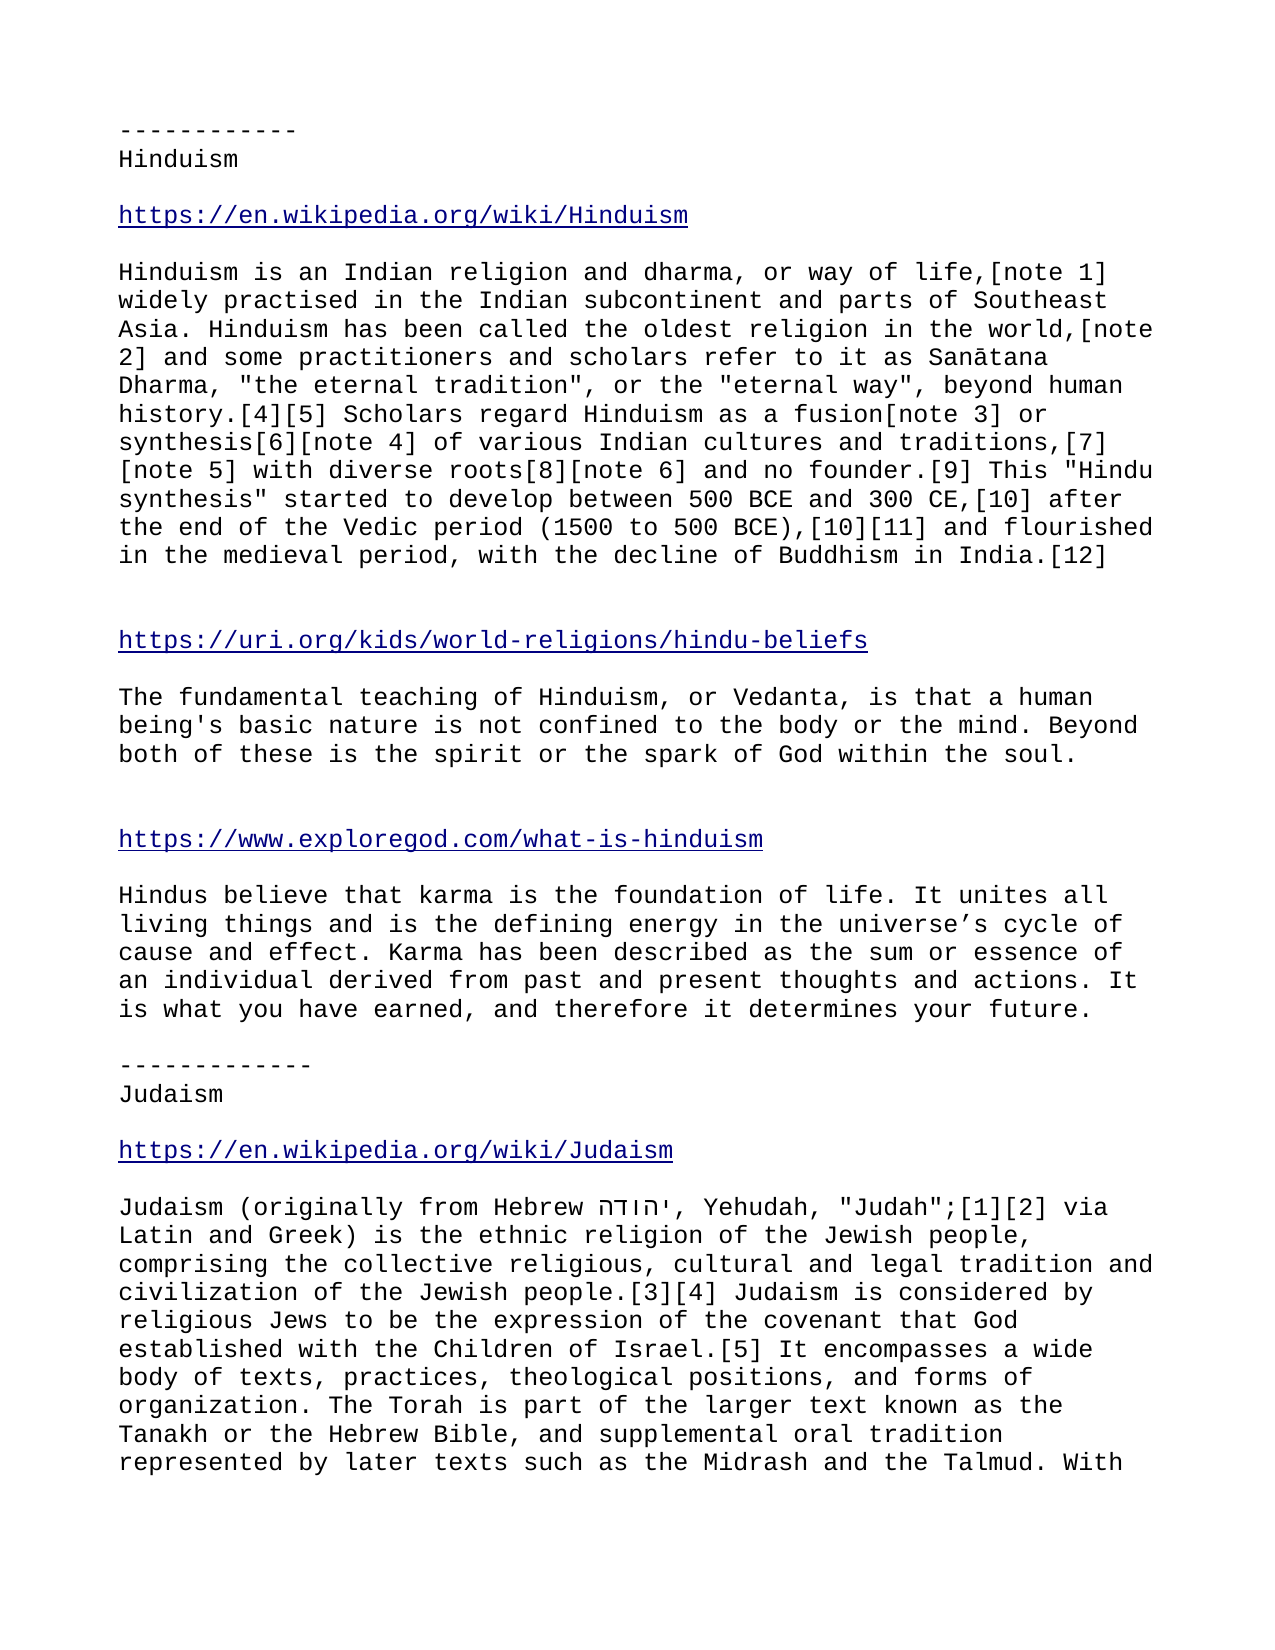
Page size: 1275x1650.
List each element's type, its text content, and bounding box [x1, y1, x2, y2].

text Hindus believe that karma is the foundation of life. It unites all living things and is the defining energy in the universe’s cycle of cause and effect. Karma has been described as the sum or essence of an individual derived from past and present thoughts and actions. It is what you have earned, and therefore it determines your future. [118, 883, 1157, 1025]
text ------------ [118, 118, 1157, 146]
text The fundamental teaching of Hinduism, or Vedanta, is that a human being's basic nature is not confined to the body or the mind. Beyond both of these is the spirit or the spark of God within the soul. [118, 685, 1157, 770]
text https://uri.org/kids/world-religions/hindu-beliefs [118, 628, 1157, 656]
text https://en.wikipedia.org/wiki/Hinduism [118, 203, 1157, 231]
text https://en.wikipedia.org/wiki/Judaism [118, 1138, 1157, 1166]
text Hinduism [118, 146, 1157, 175]
text Judaism (originally from Hebrew יהודה, Yehudah, "Judah";[1][2] via Latin and Greek) is the ethnic religion of the Jewish people, comprising the collective religious, cultural and legal tradition and civilization of the Jewish people.[3][4] Judaism is considered by religious Jews to be the expression of the covenant that God established with the Children of Israel.[5] It encompasses a wide body of texts, practices, theological positions, and forms of organization. The Torah is part of the larger text known as the Tanakh or the Hebrew Bible, and supplemental oral tradition represented by later texts such as the Midrash and the Talmud. With between 14.5 and 17.4 million adherents worldwide,[6] Judaism is the tenth largest religion in the world. [118, 1195, 1157, 1478]
text Judaism [118, 1081, 1157, 1110]
text https://www.exploregod.com/what-is-hinduism [118, 826, 1157, 855]
text Hinduism is an Indian religion and dharma, or way of life,[note 1] widely practised in the Indian subcontinent and parts of Southeast Asia. Hinduism has been called the oldest religion in the world,[note 2] and some practitioners and scholars refer to it as Sanātana Dharma, "the eternal tradition", or the "eternal way", beyond human history.[4][5] Scholars regard Hinduism as a fusion[note 3] or synthesis[6][note 4] of various Indian cultures and traditions,[7][note 5] with diverse roots[8][note 6] and no founder.[9] This "Hindu synthesis" started to develop between 500 BCE and 300 CE,[10] after the end of the Vedic period (1500 to 500 BCE),[10][11] and flourished in the medieval period, with the decline of Buddhism in India.[12] [118, 260, 1157, 571]
text ------------- [118, 1053, 1157, 1081]
